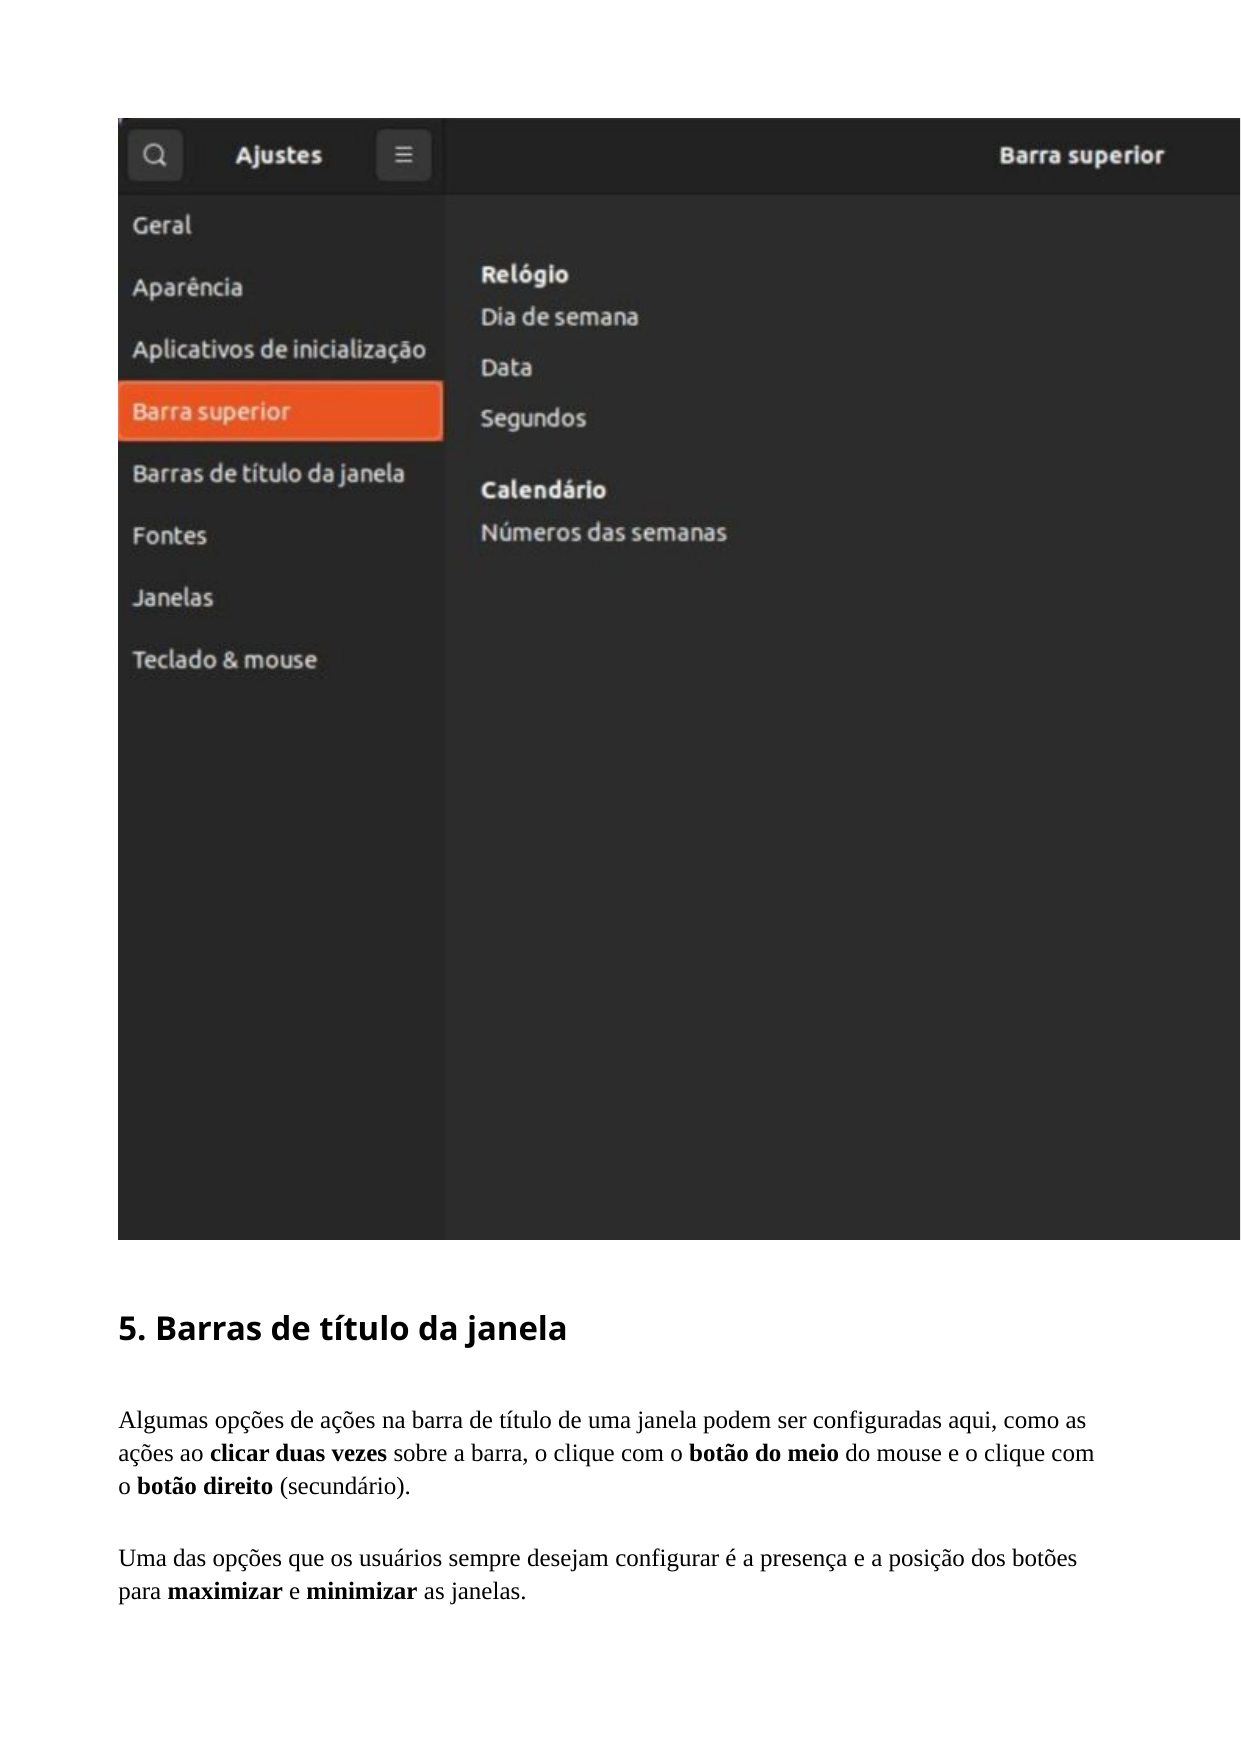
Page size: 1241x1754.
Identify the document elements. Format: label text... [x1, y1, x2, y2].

picture [118, 118, 1241, 1240]
text Algumas opções de ações na barra de título de uma janela podem ser configuradas aqui, como as ações ao clicar duas vezes sobre a barra, o clique com o botão do meio do mouse e o clique com o botão direito (secundário). [118, 1405, 1122, 1500]
subtitle 5. Barras de título da janela [118, 1306, 1122, 1350]
text Uma das opções que os usuários sempre desejam configurar é a presença e a posição dos botões para maximizar e minimizar as janelas. [118, 1543, 1122, 1605]
